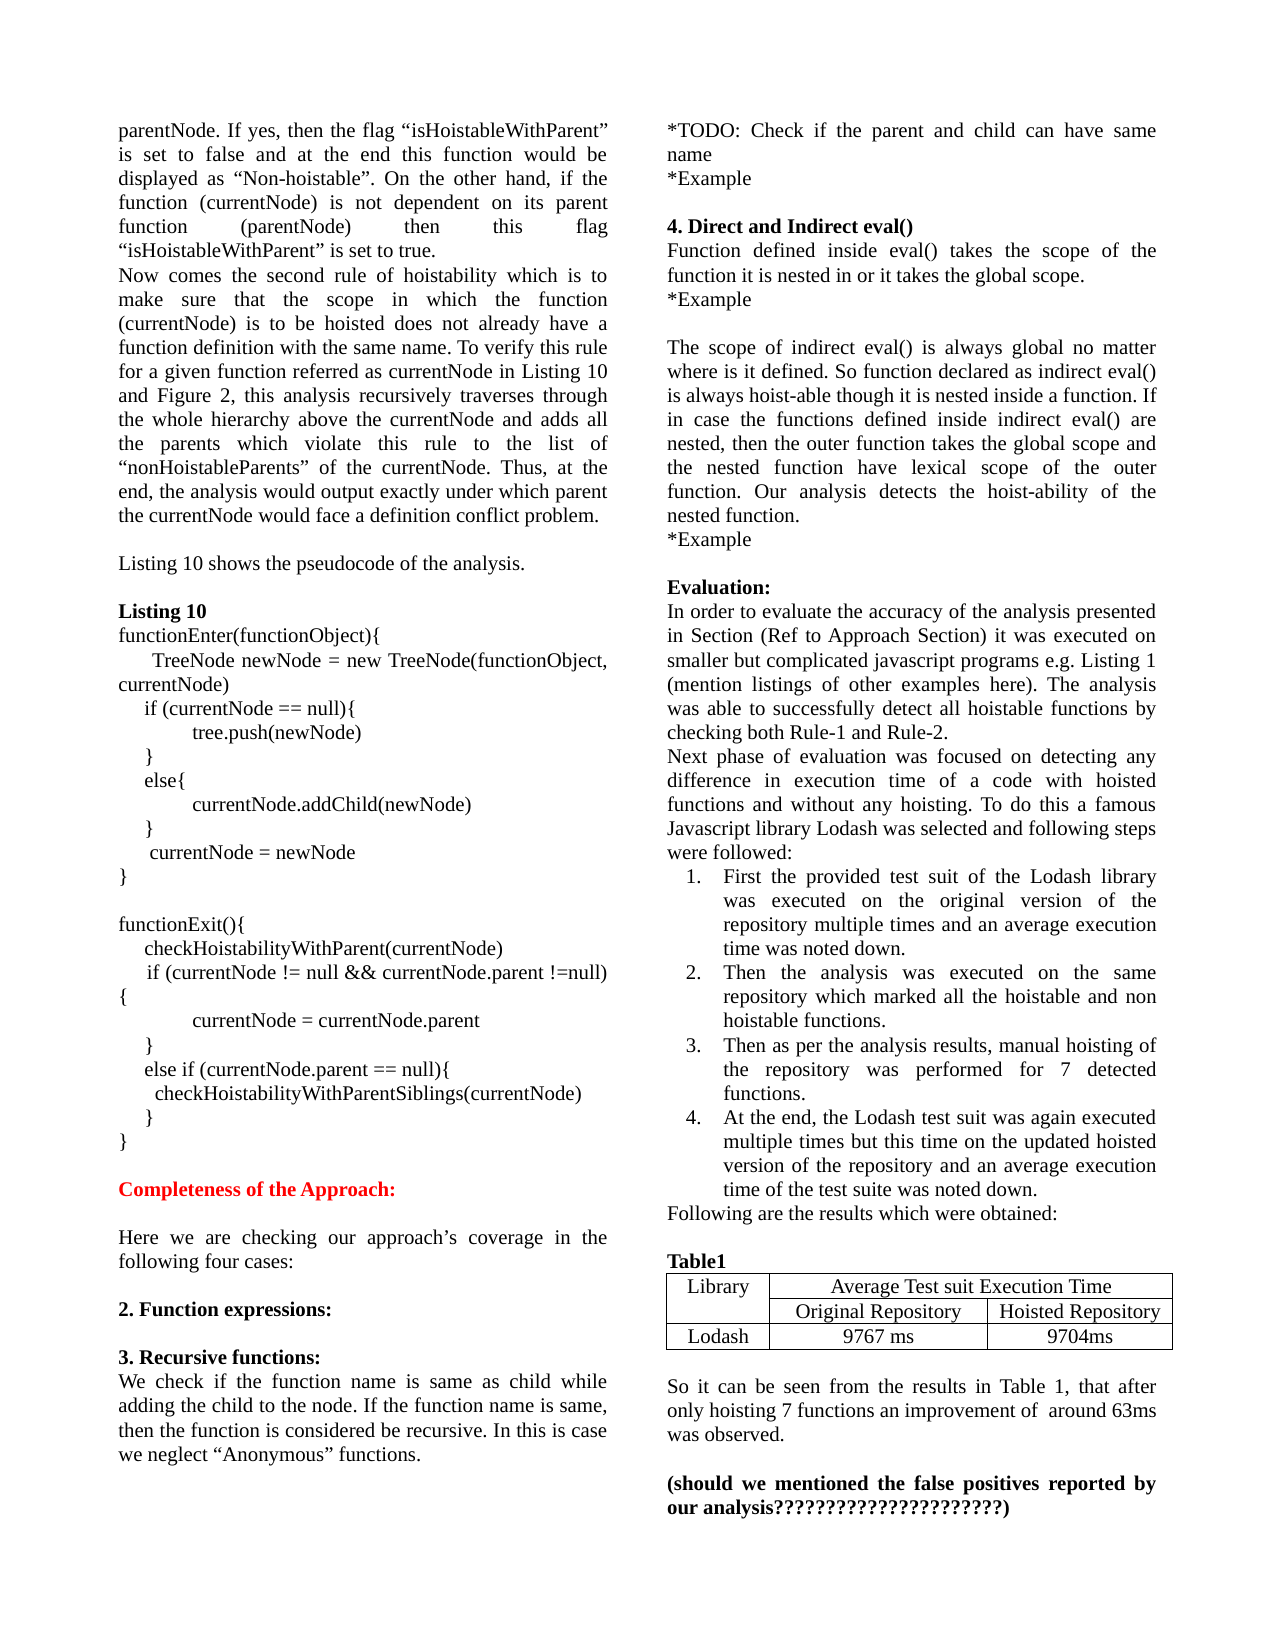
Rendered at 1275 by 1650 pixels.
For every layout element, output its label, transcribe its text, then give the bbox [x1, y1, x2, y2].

text currentNode = newNode [118, 840, 608, 864]
text } [118, 816, 608, 840]
text } [118, 744, 608, 768]
text 2. Function expressions: [118, 1297, 608, 1321]
list Then the analysis was executed on the same repository which marked all the hoistable and non hoistable functions. [686, 960, 1157, 1032]
text Next phase of evaluation was focused on detecting any difference in execution time of a code with hoisted functions and without any hoisting. To do this a famous Javascript library Lodash was selected and following steps were followed: [667, 744, 1157, 864]
list First the provided test suit of the Lodash library was executed on the original version of the repository multiple times and an average execution time was noted down. [686, 864, 1157, 960]
text } [118, 1105, 608, 1129]
table_header Library [667, 1274, 769, 1323]
list Then as per the analysis results, manual hoisting of the repository was performed for 7 detected functions. [686, 1032, 1157, 1105]
table_header Average Test suit Execution Time [770, 1274, 1172, 1298]
text Function defined inside eval() takes the scope of the function it is nested in or it takes the global scope. [667, 238, 1157, 287]
text } [118, 1129, 608, 1153]
text currentNode.addChild(newNode) [118, 792, 608, 816]
text functionExit(){ [118, 912, 608, 936]
text Here we are checking our approach’s coverage in the following four cases: [118, 1225, 608, 1273]
text functionEnter(functionObject){ [118, 623, 608, 647]
text Listing 10 [118, 599, 608, 623]
text 4. Direct and Indirect eval() [667, 214, 1157, 238]
text Following are the results which were obtained: [667, 1201, 1157, 1225]
text checkHoistabilityWithParentSiblings(currentNode) [118, 1081, 608, 1105]
text We check if the function name is same as child while adding the child to the node. If the function name is same, then the function is considered be recursive. In this is case we neglect “Anonymous” functions. [118, 1369, 608, 1466]
text Table1 [667, 1249, 1157, 1273]
table_cell 9704ms [988, 1324, 1172, 1348]
text 3. Recursive functions: [118, 1345, 608, 1369]
list At the end, the Lodash test suit was again executed multiple times but this time on the updated hoisted version of the repository and an average execution time of the test suite was noted down. [686, 1105, 1157, 1201]
text else{ [118, 768, 608, 792]
text tree.push(newNode) [118, 720, 608, 744]
text TreeNode newNode = new TreeNode(functionObject, currentNode) [118, 647, 608, 696]
text checkHoistabilityWithParent(currentNode) [118, 936, 608, 960]
text Completeness of the Approach: [118, 1177, 608, 1201]
text Evaluation: [667, 575, 1157, 599]
text (should we mentioned the false positives reported by our analysis??????????????????????) [667, 1471, 1157, 1519]
text *Example [667, 527, 1157, 551]
text Listing 10 shows the pseudocode of the analysis. [118, 551, 608, 575]
text } [118, 1032, 608, 1057]
text currentNode = currentNode.parent [118, 1008, 608, 1032]
text *Example [667, 166, 1157, 190]
text else if (currentNode.parent == null){ [118, 1057, 608, 1081]
table_cell Hoisted Repository [988, 1299, 1172, 1323]
text } [118, 864, 608, 888]
text if (currentNode != null && currentNode.parent !=null){ [118, 960, 608, 1008]
text Now comes the second rule of hoistability which is to make sure that the scope in which the function (currentNode) is to be hoisted does not already have a function definition with the same name. To verify this rule for a given function referred as currentNode in Listing 10 and Figure 2, this analysis recursively traverses through the whole hierarchy above the currentNode and adds all the parents which violate this rule to the list of “nonHoistableParents” of the currentNode. Thus, at the end, the analysis would output exactly under which parent the currentNode would face a definition conflict problem. [118, 262, 608, 527]
text *Example [667, 287, 1157, 311]
text parentNode. If yes, then the flag “isHoistableWithParent” is set to false and at the end this function would be displayed as “Non-hoistable”. On the other hand, if the function (currentNode) is not dependent on its parent function (parentNode) then this flag “isHoistableWithParent” is set to true. [118, 118, 608, 262]
text So it can be seen from the results in Table 1, that after only hoisting 7 functions an improvement of around 63ms was observed. [667, 1373, 1157, 1446]
text if (currentNode == null){ [118, 696, 608, 720]
table_cell Lodash [667, 1324, 769, 1348]
text *TODO: Check if the parent and child can have same name [667, 118, 1157, 166]
table_cell 9767 ms [770, 1324, 987, 1348]
text The scope of indirect eval() is always global no matter where is it defined. So function declared as indirect eval() is always hoist-able though it is nested inside a function. If in case the functions defined inside indirect eval() are nested, then the outer function takes the global scope and the nested function have lexical scope of the outer function. Our analysis detects the hoist-ability of the nested function. [667, 335, 1157, 527]
table_cell Original Repository [770, 1299, 987, 1323]
text In order to evaluate the accuracy of the analysis presented in Section (Ref to Approach Section) it was executed on smaller but complicated javascript programs e.g. Listing 1 (mention listings of other examples here). The analysis was able to successfully detect all hoistable functions by checking both Rule-1 and Rule-2. [667, 599, 1157, 744]
